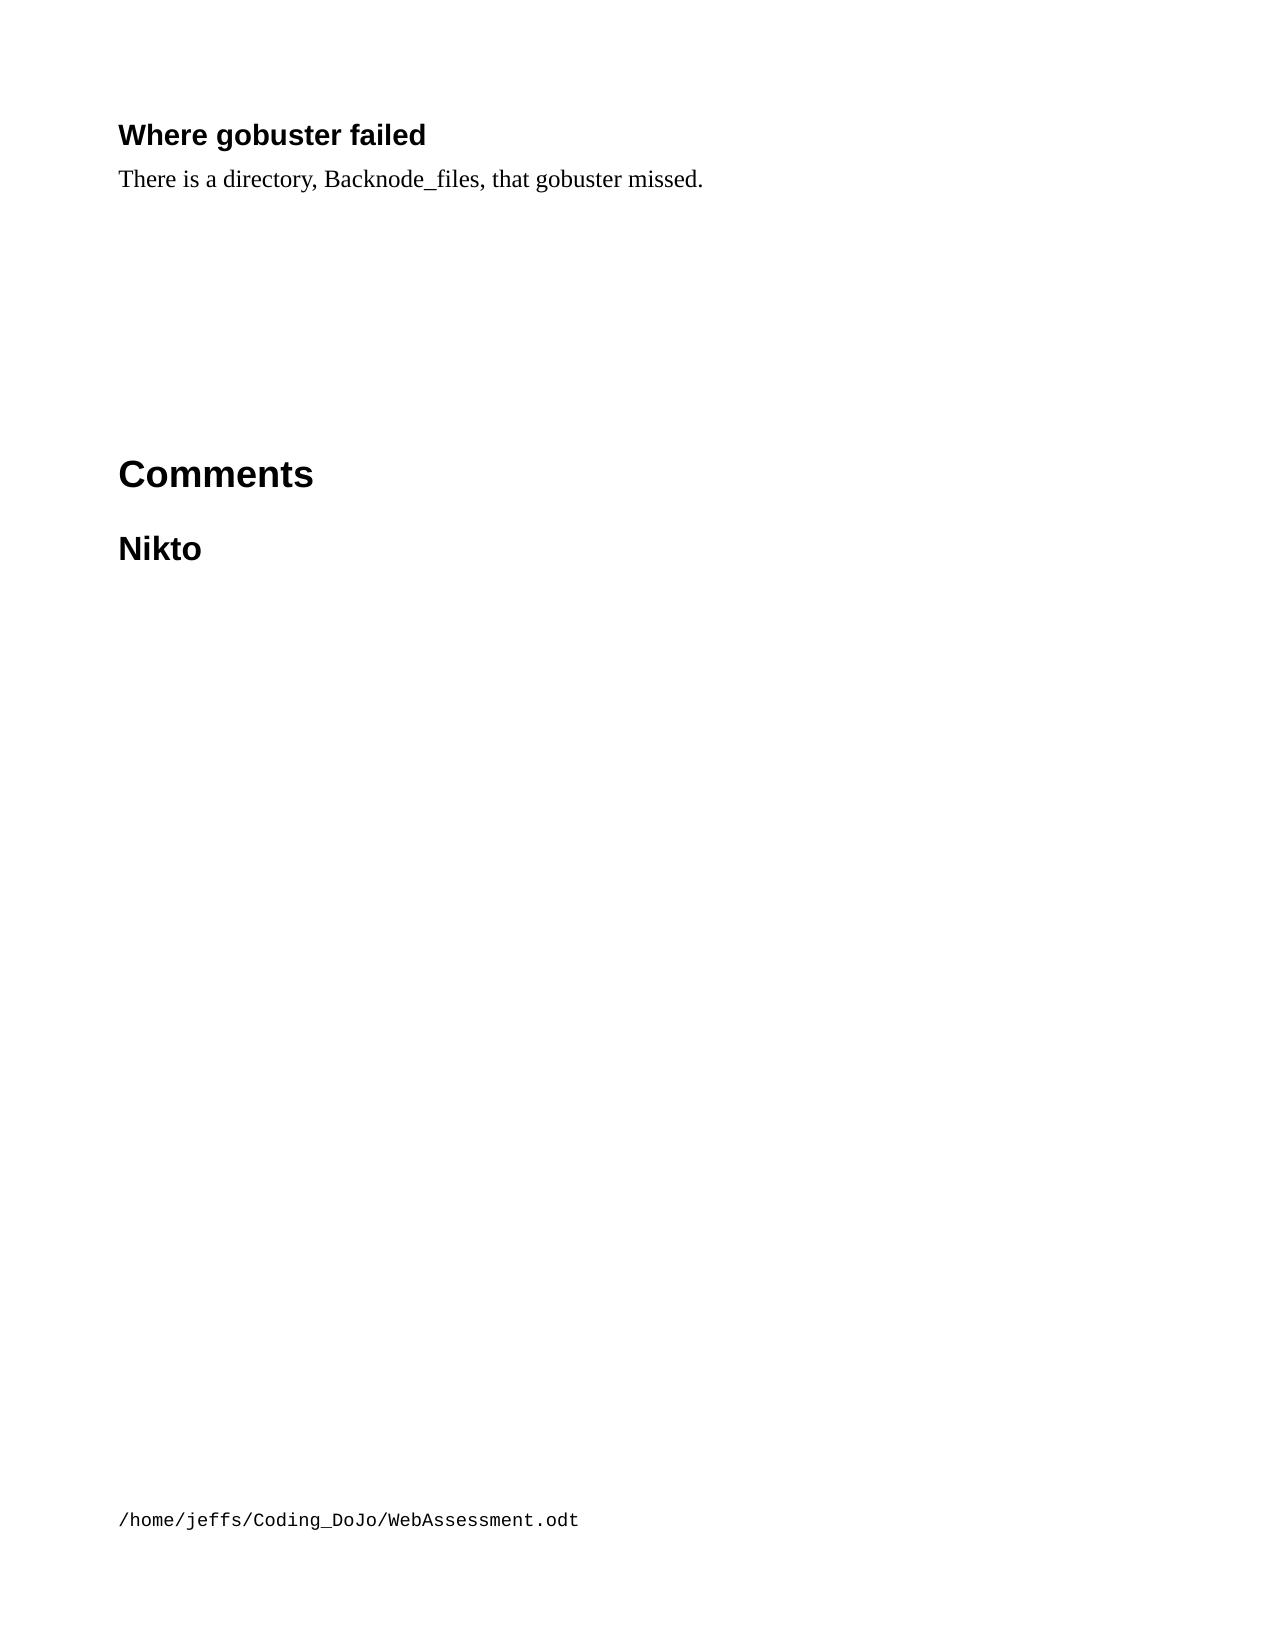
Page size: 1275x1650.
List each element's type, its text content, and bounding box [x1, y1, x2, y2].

subtitle Where gobuster failed [118, 118, 1157, 152]
subtitle Nikto [118, 529, 1157, 567]
subtitle Comments [118, 452, 1157, 495]
text There is a directory, Backnode_files, that gobuster missed. [118, 164, 1157, 193]
